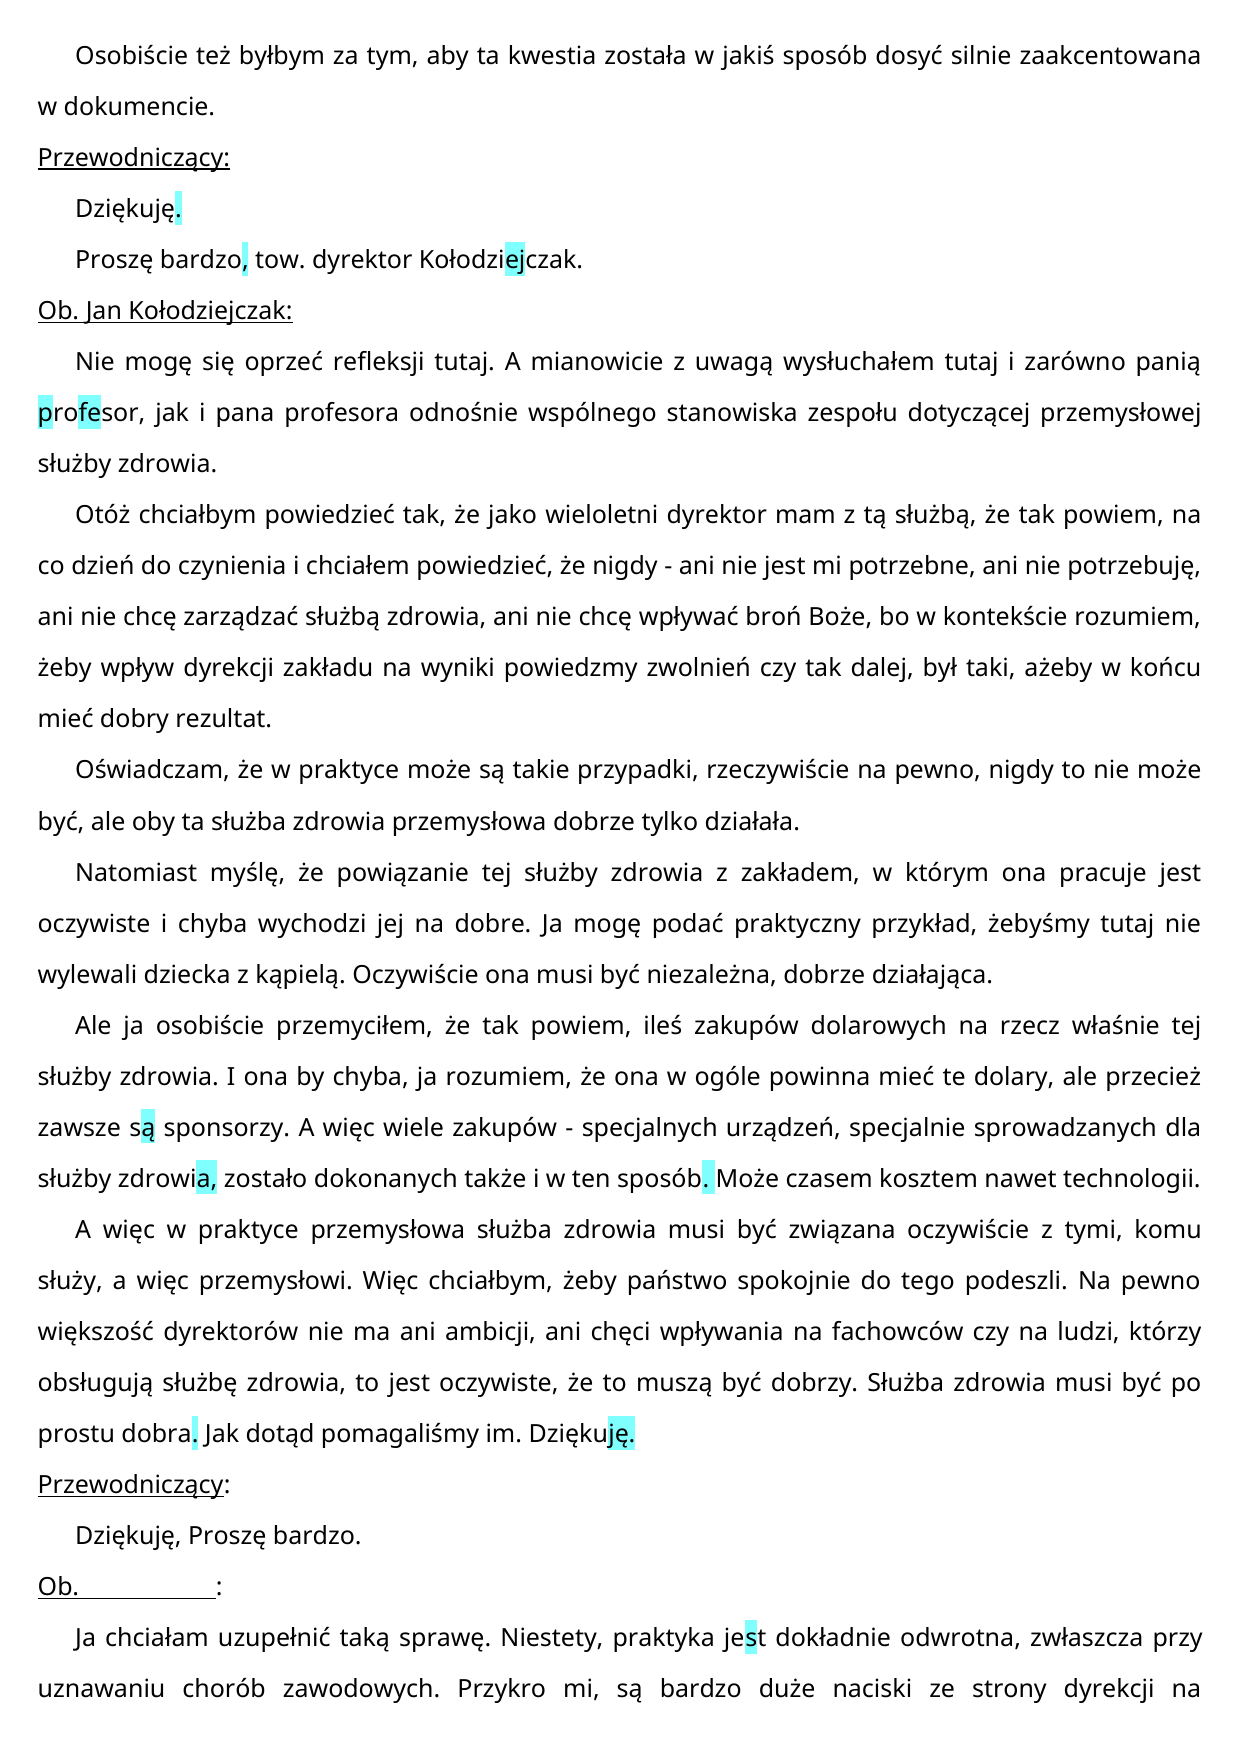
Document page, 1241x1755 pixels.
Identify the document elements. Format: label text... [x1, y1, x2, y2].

text Przewodniczący: [37, 139, 1203, 174]
text Proszę bardzo, tow. dyrektor Kołodziejczak. [37, 242, 1203, 276]
text Osobiście też byłbym za tym, aby ta kwestia została w jakiś sposób dosyć silnie zaakcentowana w dokumencie. [37, 37, 1203, 123]
text A więc w praktyce przemysłowa służba zdrowia musi być związana oczywiście z tymi, komu służy, a więc przemysłowi. Więc chciałbym, żeby państwo spokojnie do tego podeszli. Na pewno większość dyrektorów nie ma ani ambicji, ani chęci wpływania na fachowców czy na ludzi, którzy obsługują służbę zdrowia, to jest oczywiste, że to muszą być dobrzy. Służba zdrowia musi być po prostu dobra. Jak dotąd pomagaliśmy im. Dziękuję. [37, 1211, 1203, 1450]
text Dziękuję. [37, 191, 1203, 225]
text Ale ja osobiście przemyciłem, że tak powiem, ileś zakupów dolarowych na rzecz właśnie tej służby zdrowia. I ona by chyba, ja rozumiem, że ona w ogóle powinna mieć te dolary, ale przecież zawsze są sponsorzy. A więc wiele zakupów - specjalnych urządzeń, specjalnie sprowadzanych dla służby zdrowia, zostało dokonanych także i w ten sposób. Może czasem kosztem nawet technologii. [37, 1007, 1203, 1194]
text Przewodniczący: [37, 1467, 1203, 1501]
text Otóż chciałbym powiedzieć tak, że jako wieloletni dyrektor mam z tą służbą, że tak powiem, na co dzień do czynienia i chciałem powiedzieć, że nigdy - ani nie jest mi potrzebne, ani nie potrzebuję, ani nie chcę zarządzać służbą zdrowia, ani nie chcę wpływać broń Boże, bo w kontekście rozumiem, żeby wpływ dyrekcji zakładu na wyniki powiedzmy zwolnień czy tak dalej, był taki, ażeby w końcu mieć dobry rezultat. [37, 497, 1203, 735]
text Nie mogę się oprzeć refleksji tutaj. A mianowicie z uwagą wysłuchałem tutaj i zarówno panią profesor, jak i pana profesora odnośnie wspólnego stanowiska zespołu dotyczącej przemysłowej służby zdrowia. [37, 344, 1203, 480]
text Ob. Jan Kołodziejczak: [37, 293, 1203, 327]
text Natomiast myślę, że powiązanie tej służby zdrowia z zakładem, w którym ona pracuje jest oczywiste i chyba wychodzi jej na dobre. Ja mogę podać praktyczny przykład, żebyśmy tutaj nie wylewali dziecka z kąpielą. Oczywiście ona musi być niezależna, dobrze działająca. [37, 854, 1203, 990]
text Ja chciałam uzupełnić taką sprawę. Niestety, praktyka jest dokładnie odwrotna, zwłaszcza przy uznawaniu chorób zawodowych. Przykro mi, są bardzo duże naciski ze strony dyrekcji na [37, 1620, 1203, 1705]
text Dziękuję, Proszę bardzo. [37, 1518, 1203, 1552]
text Ob. : [37, 1569, 1203, 1603]
text Oświadczam, że w praktyce może są takie przypadki, rzeczywiście na pewno, nigdy to nie może być, ale oby ta służba zdrowia przemysłowa dobrze tylko działała. [37, 752, 1203, 837]
